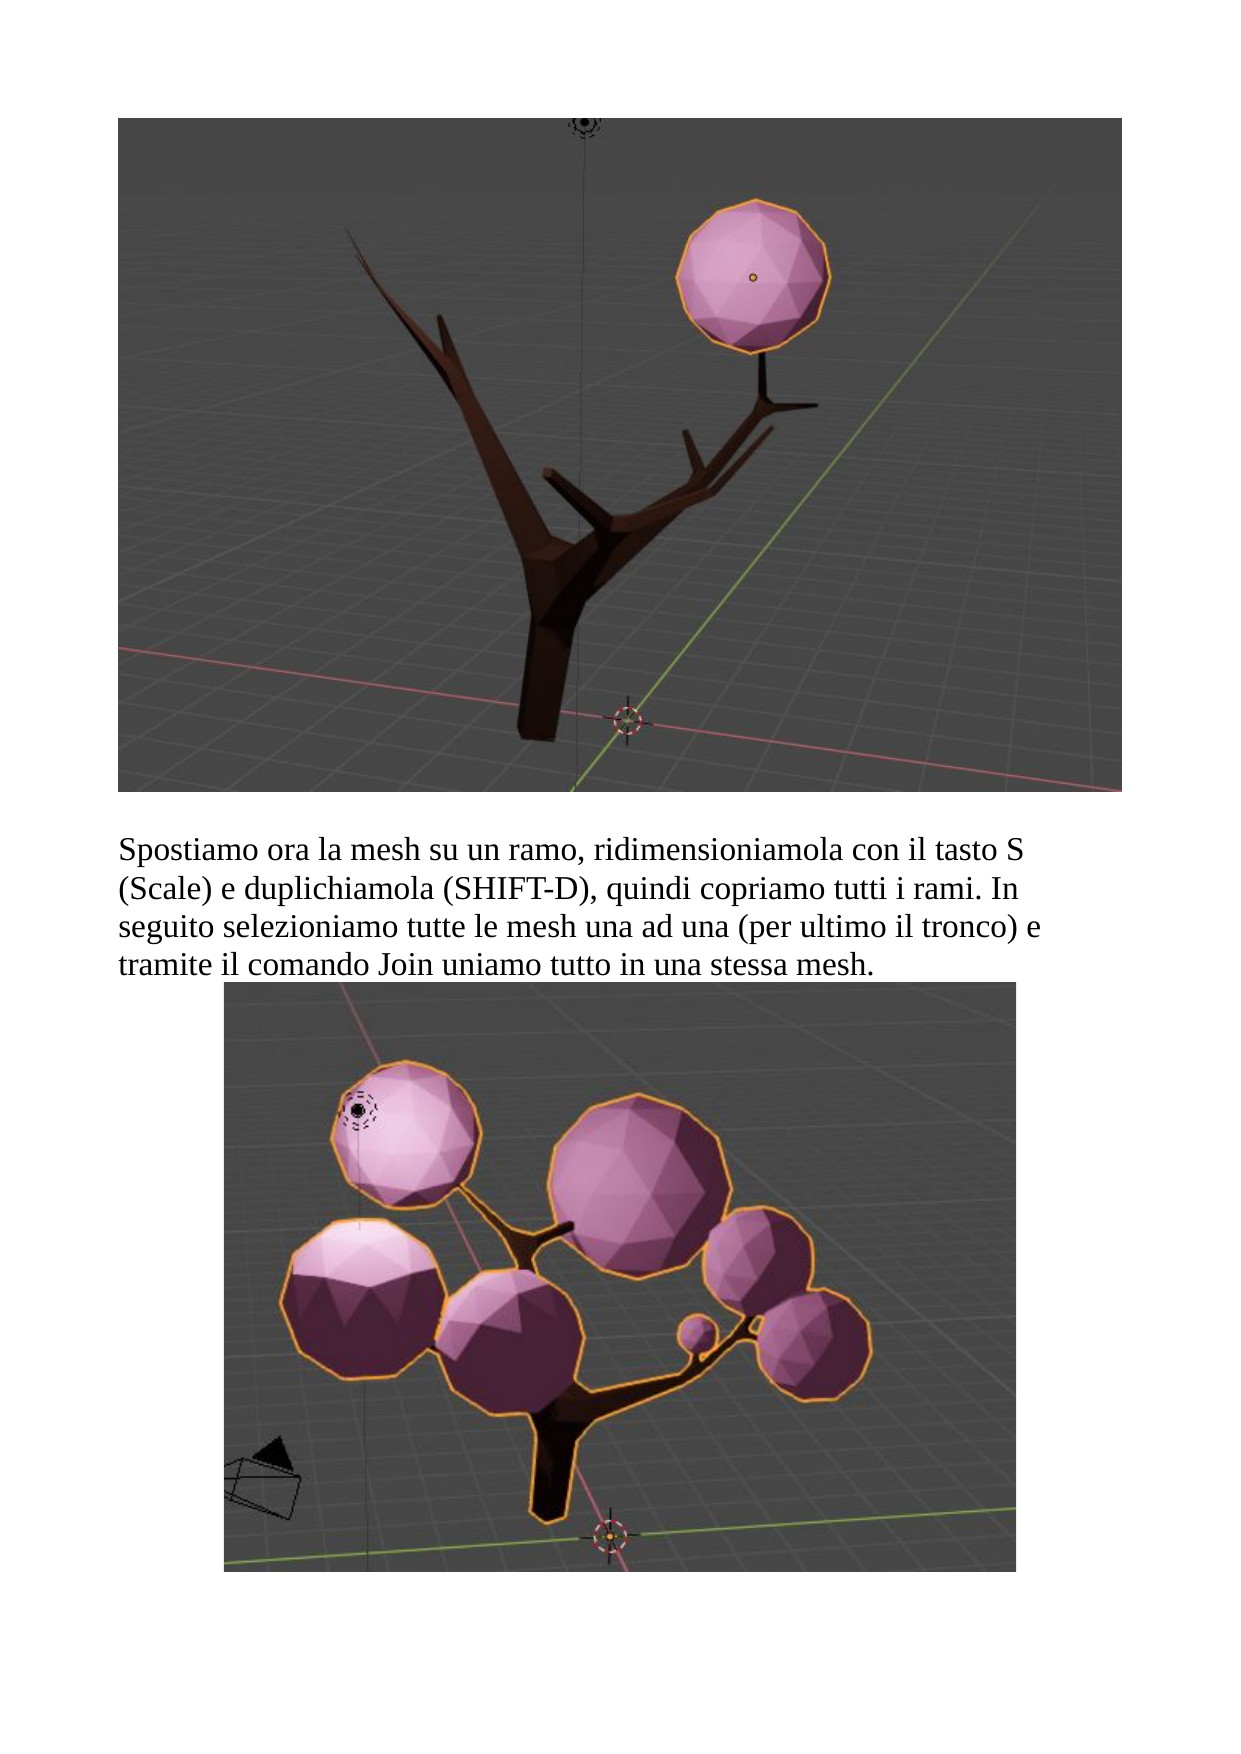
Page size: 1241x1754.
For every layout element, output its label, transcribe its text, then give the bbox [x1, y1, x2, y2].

picture [223, 982, 1017, 1572]
picture [118, 118, 1122, 792]
text Spostiamo ora la mesh su un ramo, ridimensioniamola con il tasto S (Scale) e duplichiamola (SHIFT-D), quindi copriamo tutti i rami. In seguito selezioniamo tutte le mesh una ad una (per ultimo il tronco) e tramite il comando Join uniamo tutto in una stessa mesh. [118, 829, 1122, 983]
